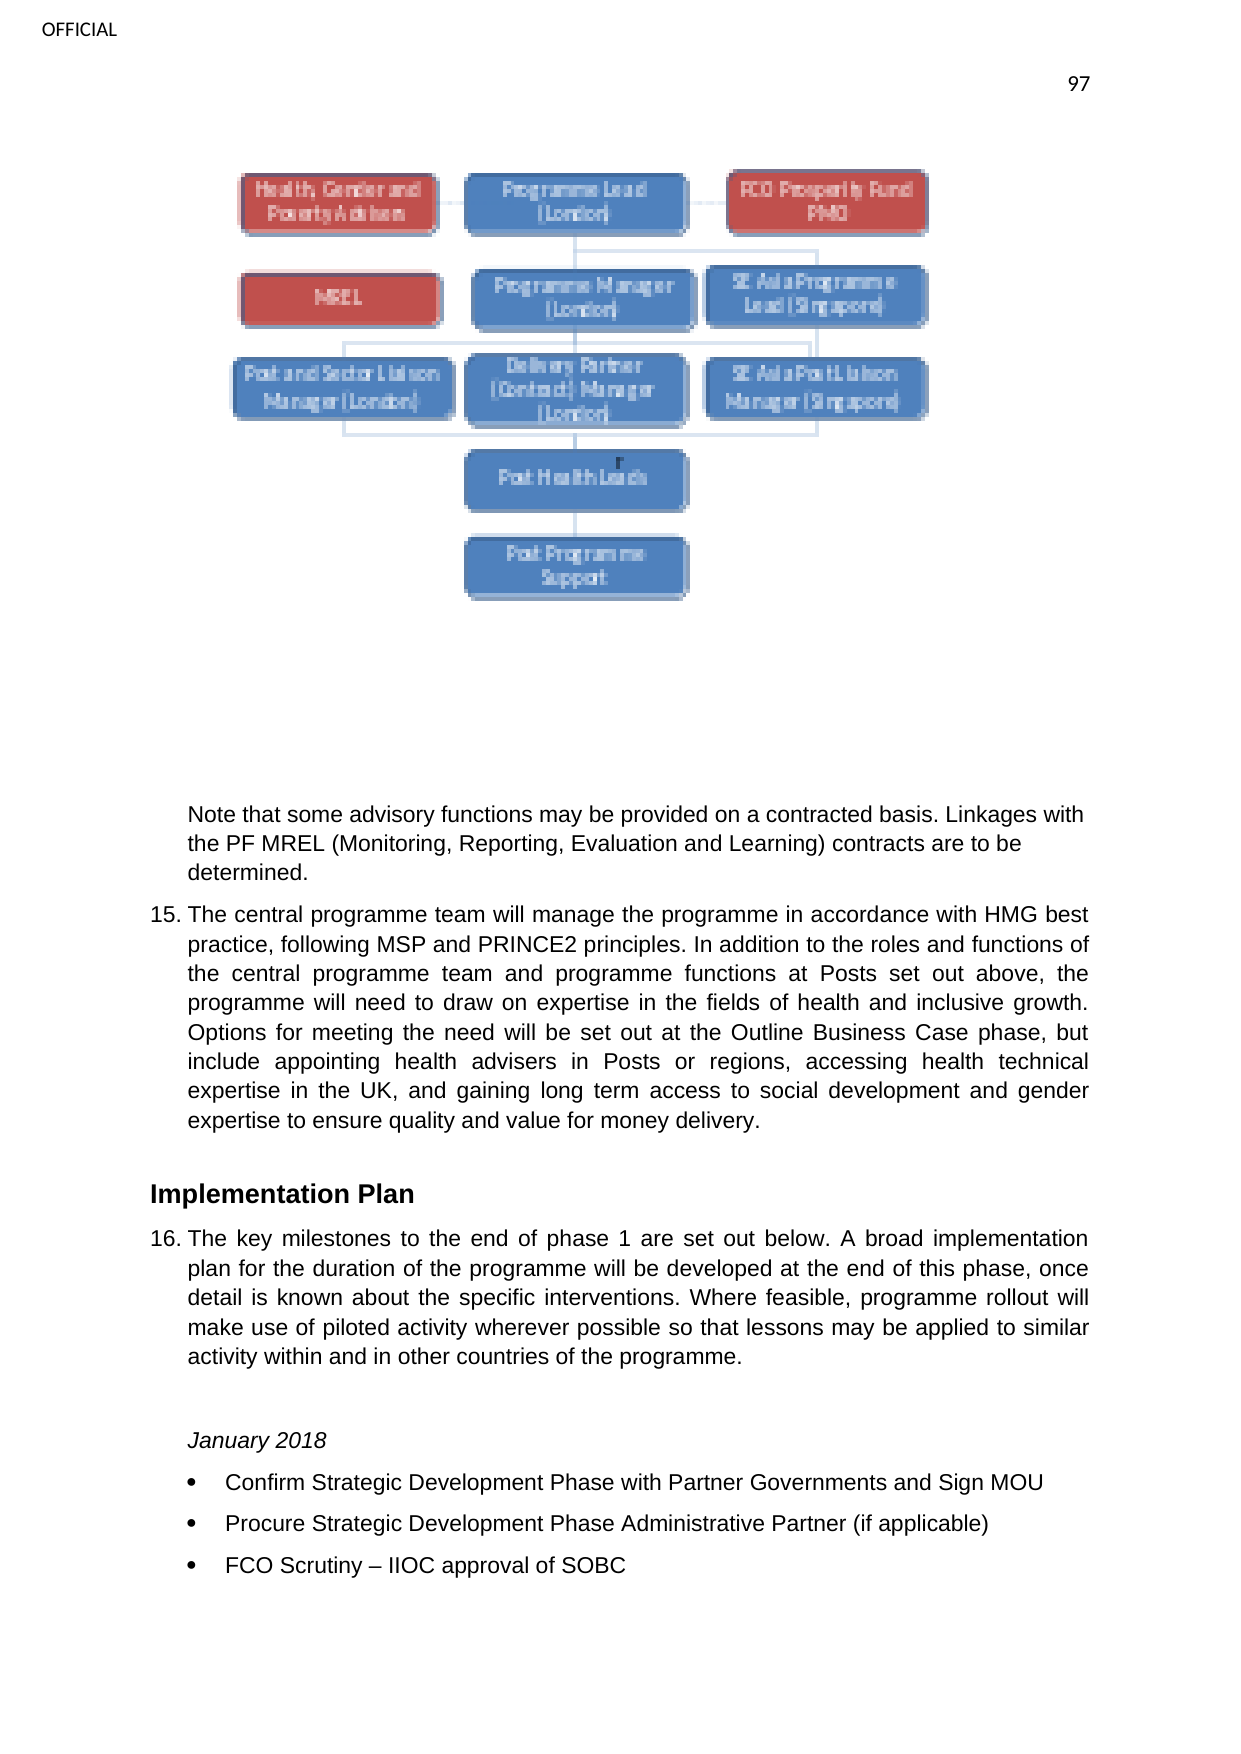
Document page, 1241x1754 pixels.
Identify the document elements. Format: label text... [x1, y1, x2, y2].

text Implementation Plan [150, 1179, 1090, 1209]
list The key milestones to the end of phase 1 are set out below. A broad implementation plan for the duration of the programme will be developed at the end of this phase, once detail is known about the specific interventions. Where feasible, programme rollout will make use of piloted activity wherever possible so that lessons may be applied to similar activity within and in other countries of the programme. [150, 1226, 1090, 1369]
subtitle Note that some advisory functions may be provided on a contracted basis. Linkages with the PF MREL (Monitoring, Reporting, Evaluation and Learning) contracts are to be determined. [187, 801, 1090, 886]
list The central programme team will manage the programme in accordance with HMG best practice, following MSP and PRINCE2 principles. In addition to the roles and functions of the central programme team and programme functions at Posts set out above, the programme will need to draw on expertise in the fields of health and inclusive growth. Options for meeting the need will be set out at the Outline Business Case phase, but include appointing health advisers in Posts or regions, accessing health technical expertise in the UK, and gaining long term access to social development and gender expertise to ensure quality and value for money delivery. [150, 902, 1090, 1133]
list Confirm Strategic Development Phase with Partner Governments and Sign MOU [187, 1469, 1090, 1495]
text January 2018 [187, 1427, 1090, 1453]
list Procure Strategic Development Phase Administrative Partner (if applicable) [187, 1511, 1090, 1537]
list FCO Scrutiny – IIOC approval of SOBC [187, 1553, 1090, 1579]
